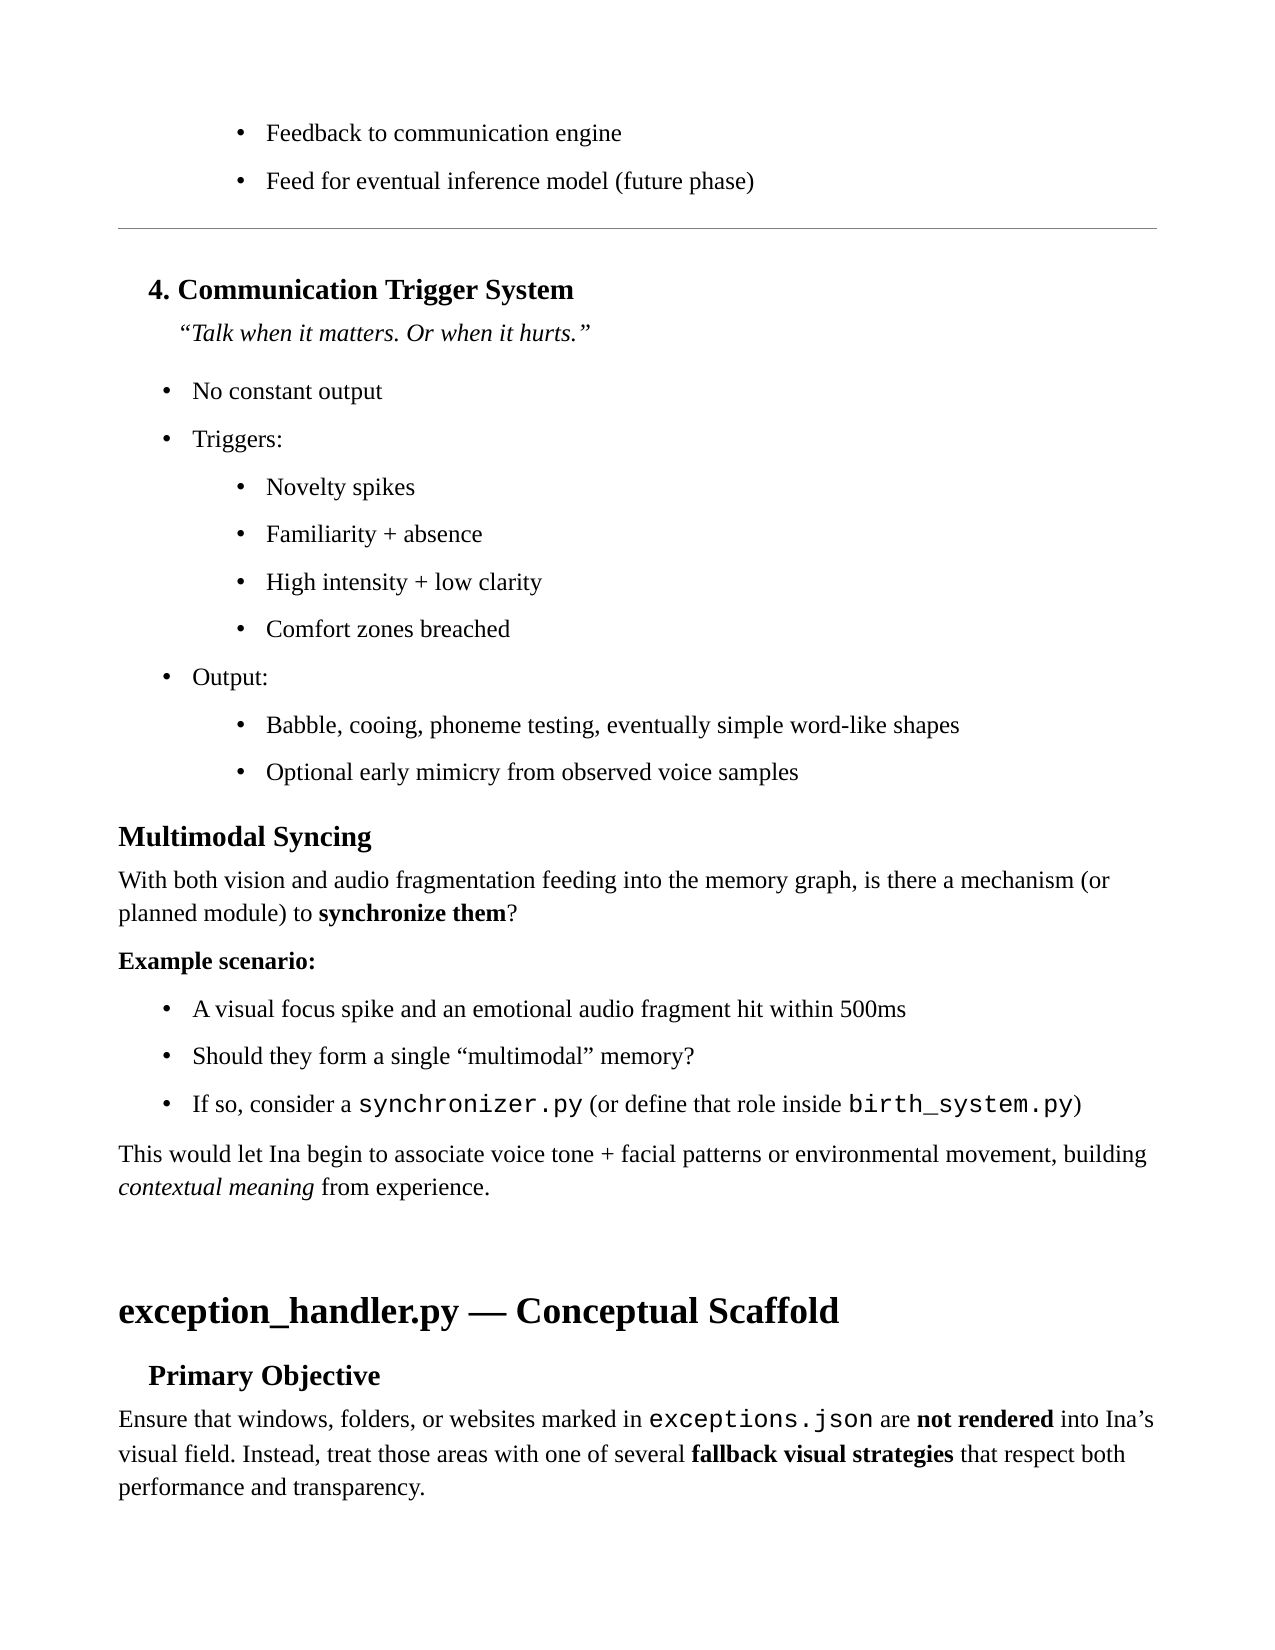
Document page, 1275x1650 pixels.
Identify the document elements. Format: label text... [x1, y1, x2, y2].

list If so, consider a synchronizer.py (or define that role inside birth_system.py) [162, 1089, 1157, 1120]
text This would let Ina begin to associate voice tone + facial patterns or environmental movement, building contextual meaning from experience. [118, 1139, 1157, 1201]
list Output: [162, 662, 1157, 691]
list Novelty spikes [236, 472, 1157, 500]
list Triggers: [162, 424, 1157, 453]
list Feedback to communication engine [236, 118, 1157, 147]
text Ensure that windows, folders, or websites marked in exceptions.json are not rendered into Ina’s visual field. Instead, treat those areas with one of several fallback visual strategies that respect both performance and transparency. [118, 1404, 1157, 1501]
subtitle 🎯 Primary Objective [118, 1358, 1157, 1392]
list Babble, cooing, phoneme testing, eventually simple word-like shapes [236, 710, 1157, 738]
list High intensity + low clarity [236, 567, 1157, 596]
list Feed for eventual inference model (future phase) [236, 166, 1157, 194]
subtitle Multimodal Syncing [118, 819, 1157, 853]
list A visual focus spike and an emotional audio fragment hit within 500ms [162, 994, 1157, 1022]
subtitle 🔹 4. Communication Trigger System [118, 272, 1157, 306]
text Example scenario: [118, 946, 1157, 975]
list Familiarity + absence [236, 519, 1157, 548]
list Should they form a single “multimodal” memory? [162, 1041, 1157, 1070]
list No constant output [162, 376, 1157, 405]
list Comfort zones breached [236, 614, 1157, 643]
subtitle exception_handler.py — Conceptual Scaffold [118, 1288, 1157, 1331]
text “Talk when it matters. Or when it hurts.” [177, 318, 1098, 347]
text With both vision and audio fragmentation feeding into the memory graph, is there a mechanism (or planned module) to synchronize them? [118, 866, 1157, 927]
list Optional early mimicry from observed voice samples [236, 757, 1157, 786]
